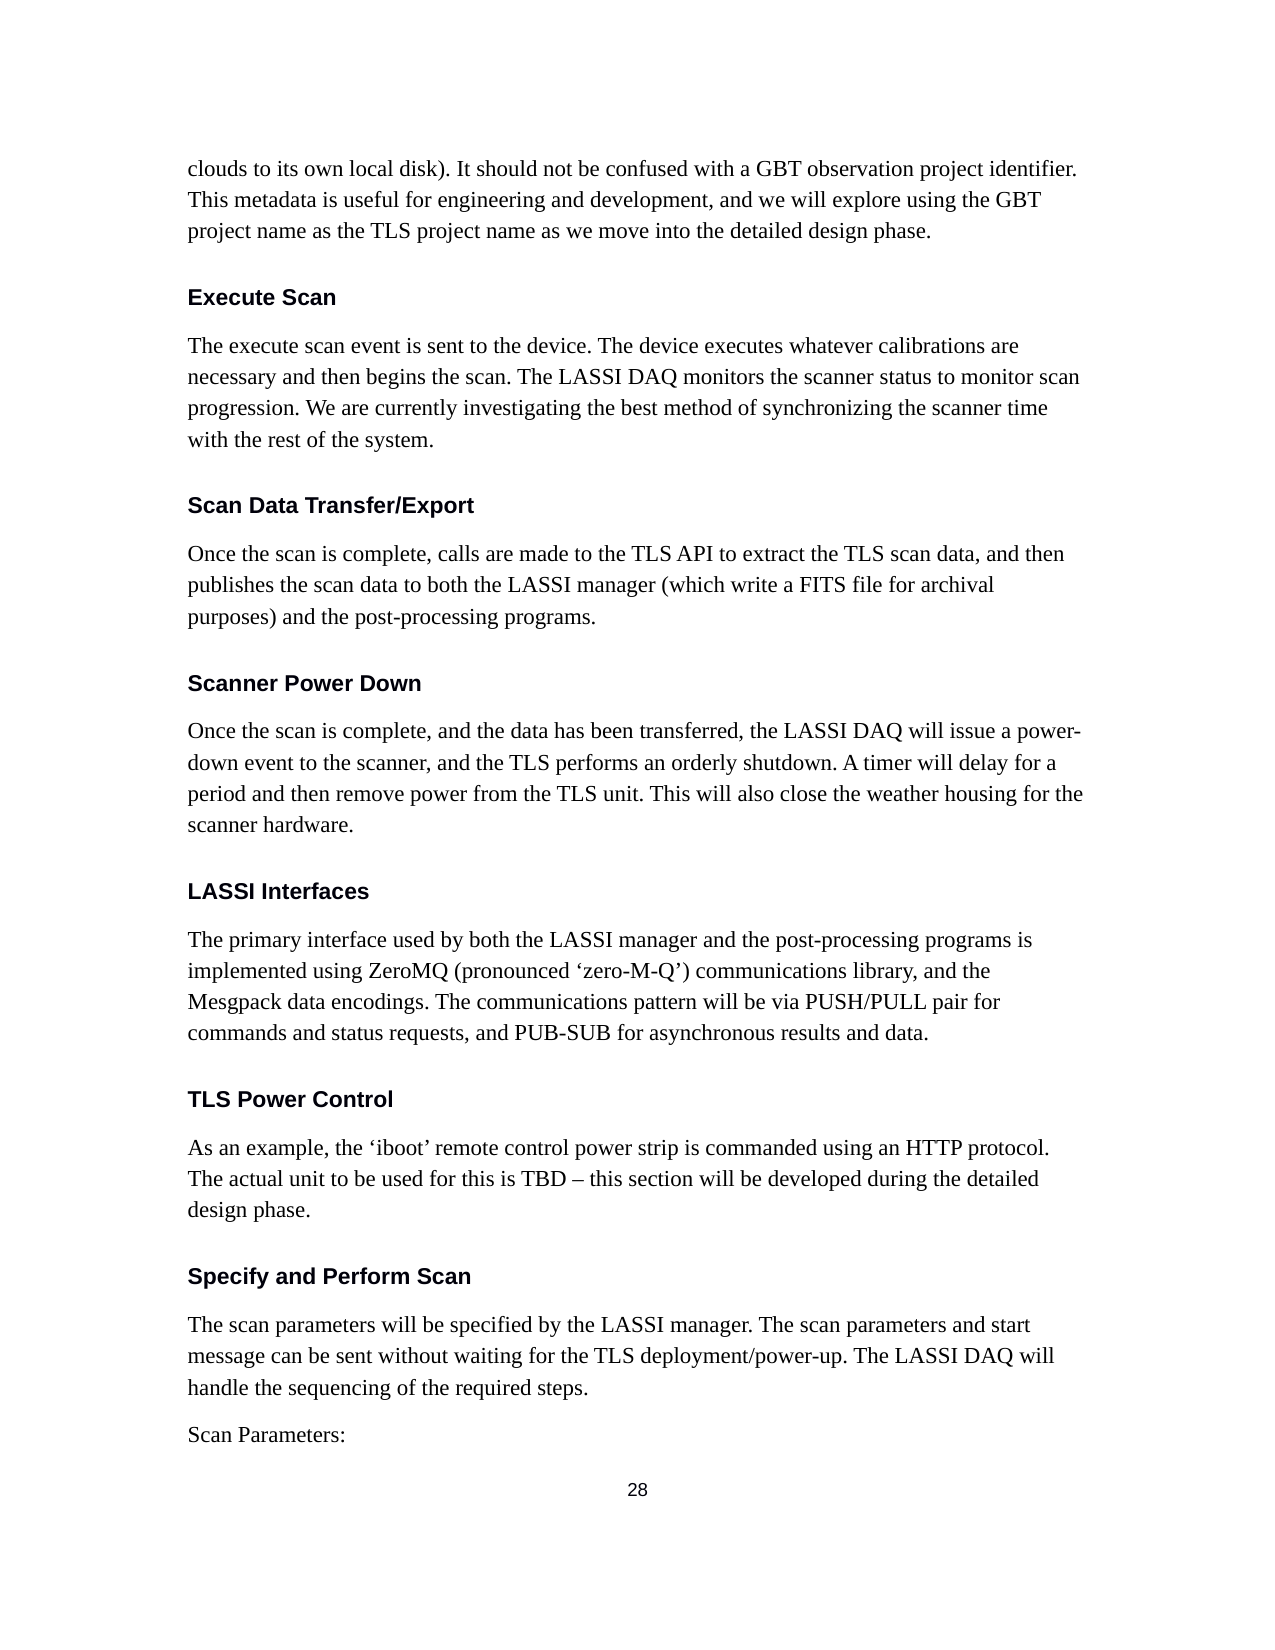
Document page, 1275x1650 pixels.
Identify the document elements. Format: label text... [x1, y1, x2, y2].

text Once the scan is complete, and the data has been transferred, the LASSI DAQ will issue a power-down event to the scanner, and the TLS performs an orderly shutdown. A timer will delay for a period and then remove power from the TLS unit. This will also close the weather housing for the scanner hardware. [187, 712, 1087, 837]
text Scanner Power Down [187, 660, 1087, 696]
text Scan Parameters: [187, 1417, 1087, 1448]
text LASSI Interfaces [187, 869, 1087, 904]
text Scan Data Transfer/Export [187, 483, 1087, 519]
text The primary interface used by both the LASSI manager and the post-processing programs is implemented using ZeroMQ (pronounced ‘zero-M-Q’) communications library, and the Mesgpack data encodings. The communications pattern will be via PUSH/PULL pair for commands and status requests, and PUB-SUB for asynchronous results and data. [187, 921, 1087, 1046]
text The scan parameters will be specified by the LASSI manager. The scan parameters and start message can be sent without waiting for the TLS deployment/power-up. The LASSI DAQ will handle the sequencing of the required steps. [187, 1306, 1087, 1400]
text Once the scan is complete, calls are made to the TLS API to extract the TLS scan data, and then publishes the scan data to both the LASSI manager (which write a FITS file for archival purposes) and the post-processing programs. [187, 535, 1087, 629]
text TLS Power Control [187, 1077, 1087, 1112]
text clouds to its own local disk). It should not be confused with a GBT observation project identifier. This metadata is useful for engineering and development, and we will explore using the GBT project name as the TLS project name as we move into the detailed design phase. [187, 150, 1087, 244]
text As an example, the ‘iboot’ remote control power strip is commanded using an HTTP protocol. The actual unit to be used for this is TBD – this section will be developed during the detailed design phase. [187, 1129, 1087, 1223]
text Specify and Perform Scan [187, 1254, 1087, 1289]
text Execute Scan [187, 275, 1087, 310]
text The execute scan event is sent to the device. The device executes whatever calibrations are necessary and then begins the scan. The LASSI DAQ monitors the scanner status to monitor scan progression. We are currently investigating the best method of synchronizing the scanner time with the rest of the system. [187, 327, 1087, 452]
